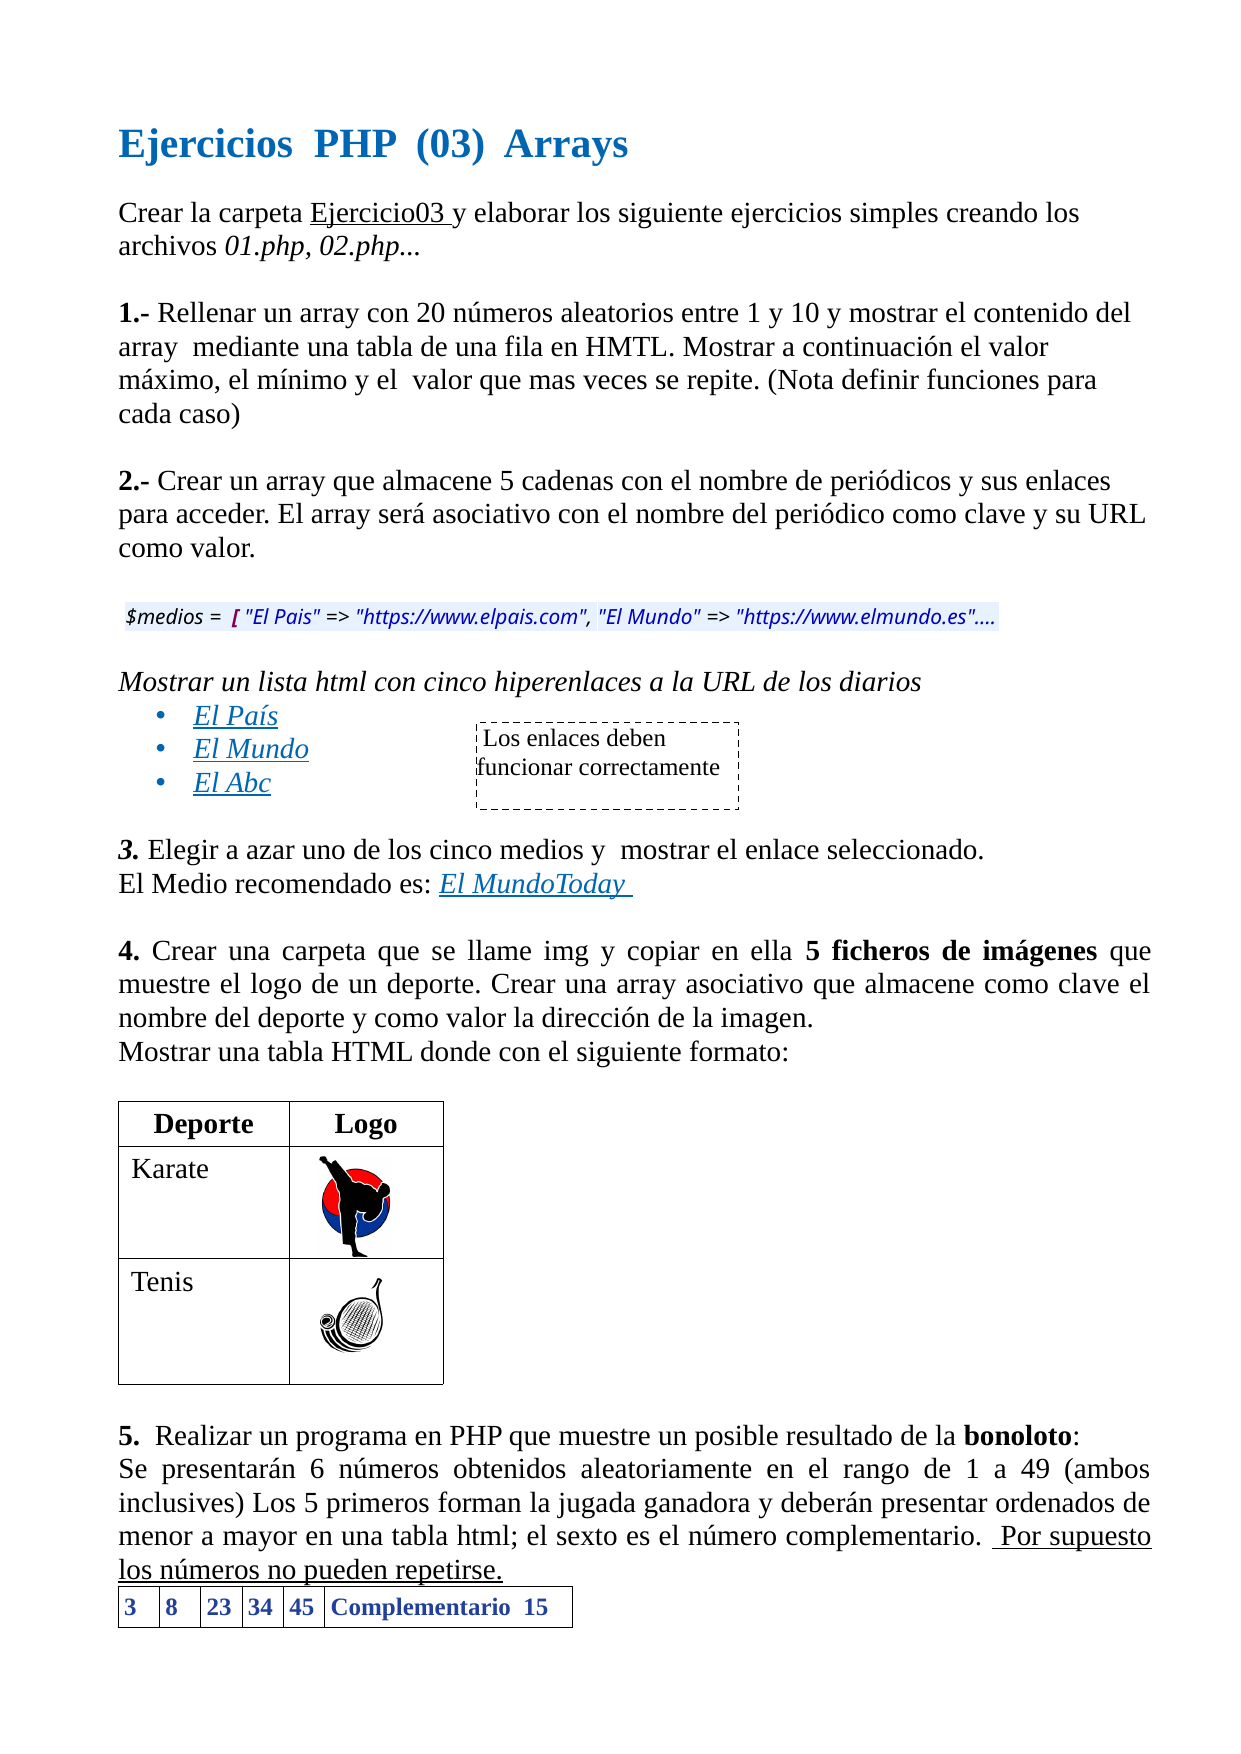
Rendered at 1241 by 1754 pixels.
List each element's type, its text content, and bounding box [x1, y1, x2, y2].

table_cell Tenis [119, 1259, 289, 1384]
table_header 45 [284, 1587, 324, 1627]
table_header Deporte [119, 1102, 289, 1146]
table_cell Karate [119, 1147, 289, 1258]
text Mostrar un lista html con cinco hiperenlaces a la URL de los diarios [118, 664, 1152, 698]
picture [318, 1156, 391, 1258]
list El País [156, 698, 1152, 732]
table_header 23 [201, 1587, 242, 1627]
list El Abc [156, 765, 1152, 799]
text $medios = [ "El Pais" => "https://www.elpais.com", "El Mundo" => "https://www.elmundo.es"…. [118, 597, 1152, 631]
list El Mundo [156, 732, 1152, 765]
text 2.- Crear un array que almacene 5 cadenas con el nombre de periódicos y sus enlaces para acceder. El array será asociativo con el nombre del periódico como clave y su URL como valor. [118, 463, 1152, 564]
text Ejercicios PHP (03) Arrays [118, 118, 1152, 166]
table_cell [290, 1259, 443, 1384]
text Se presentarán 6 números obtenidos aleatoriamente en el rango de 1 a 49 (ambos inclusives) Los 5 primeros forman la jugada ganadora y deberán presentar ordenados de menor a mayor en una tabla html; el sexto es el número complementario. Por supuesto los números no pueden repetirse. [118, 1451, 1152, 1586]
text 3. Elegir a azar uno de los cinco medios y mostrar el enlace seleccionado. [118, 832, 1152, 866]
text 4. Crear una carpeta que se llame img y copiar en ella 5 ficheros de imágenes que muestre el logo de un deporte. Crear una array asociativo que almacene como clave el nombre del deporte y como valor la dirección de la imagen. [118, 933, 1152, 1034]
table_header 8 [160, 1587, 200, 1627]
table_cell [290, 1147, 443, 1258]
table_header 3 [119, 1587, 159, 1627]
text Crear la carpeta Ejercicio03 y elaborar los siguiente ejercicios simples creando los archivos 01.php, 02.php... [118, 195, 1152, 262]
text Mostrar una tabla HTML donde con el siguiente formato: [118, 1034, 1152, 1067]
table_header 34 [243, 1587, 283, 1627]
table_header Complementario 15 [325, 1587, 572, 1627]
picture [299, 1263, 403, 1367]
text 5. Realizar un programa en PHP que muestre un posible resultado de la bonoloto: [118, 1418, 1152, 1451]
text El Medio recomendado es: El MundoToday [118, 866, 1152, 899]
text 1.- Rellenar un array con 20 números aleatorios entre 1 y 10 y mostrar el contenido del array mediante una tabla de una fila en HMTL. Mostrar a continuación el valor máximo, el mínimo y el valor que mas veces se repite. (Nota definir funciones para cada caso) [118, 295, 1152, 429]
table_header Logo [290, 1102, 443, 1146]
